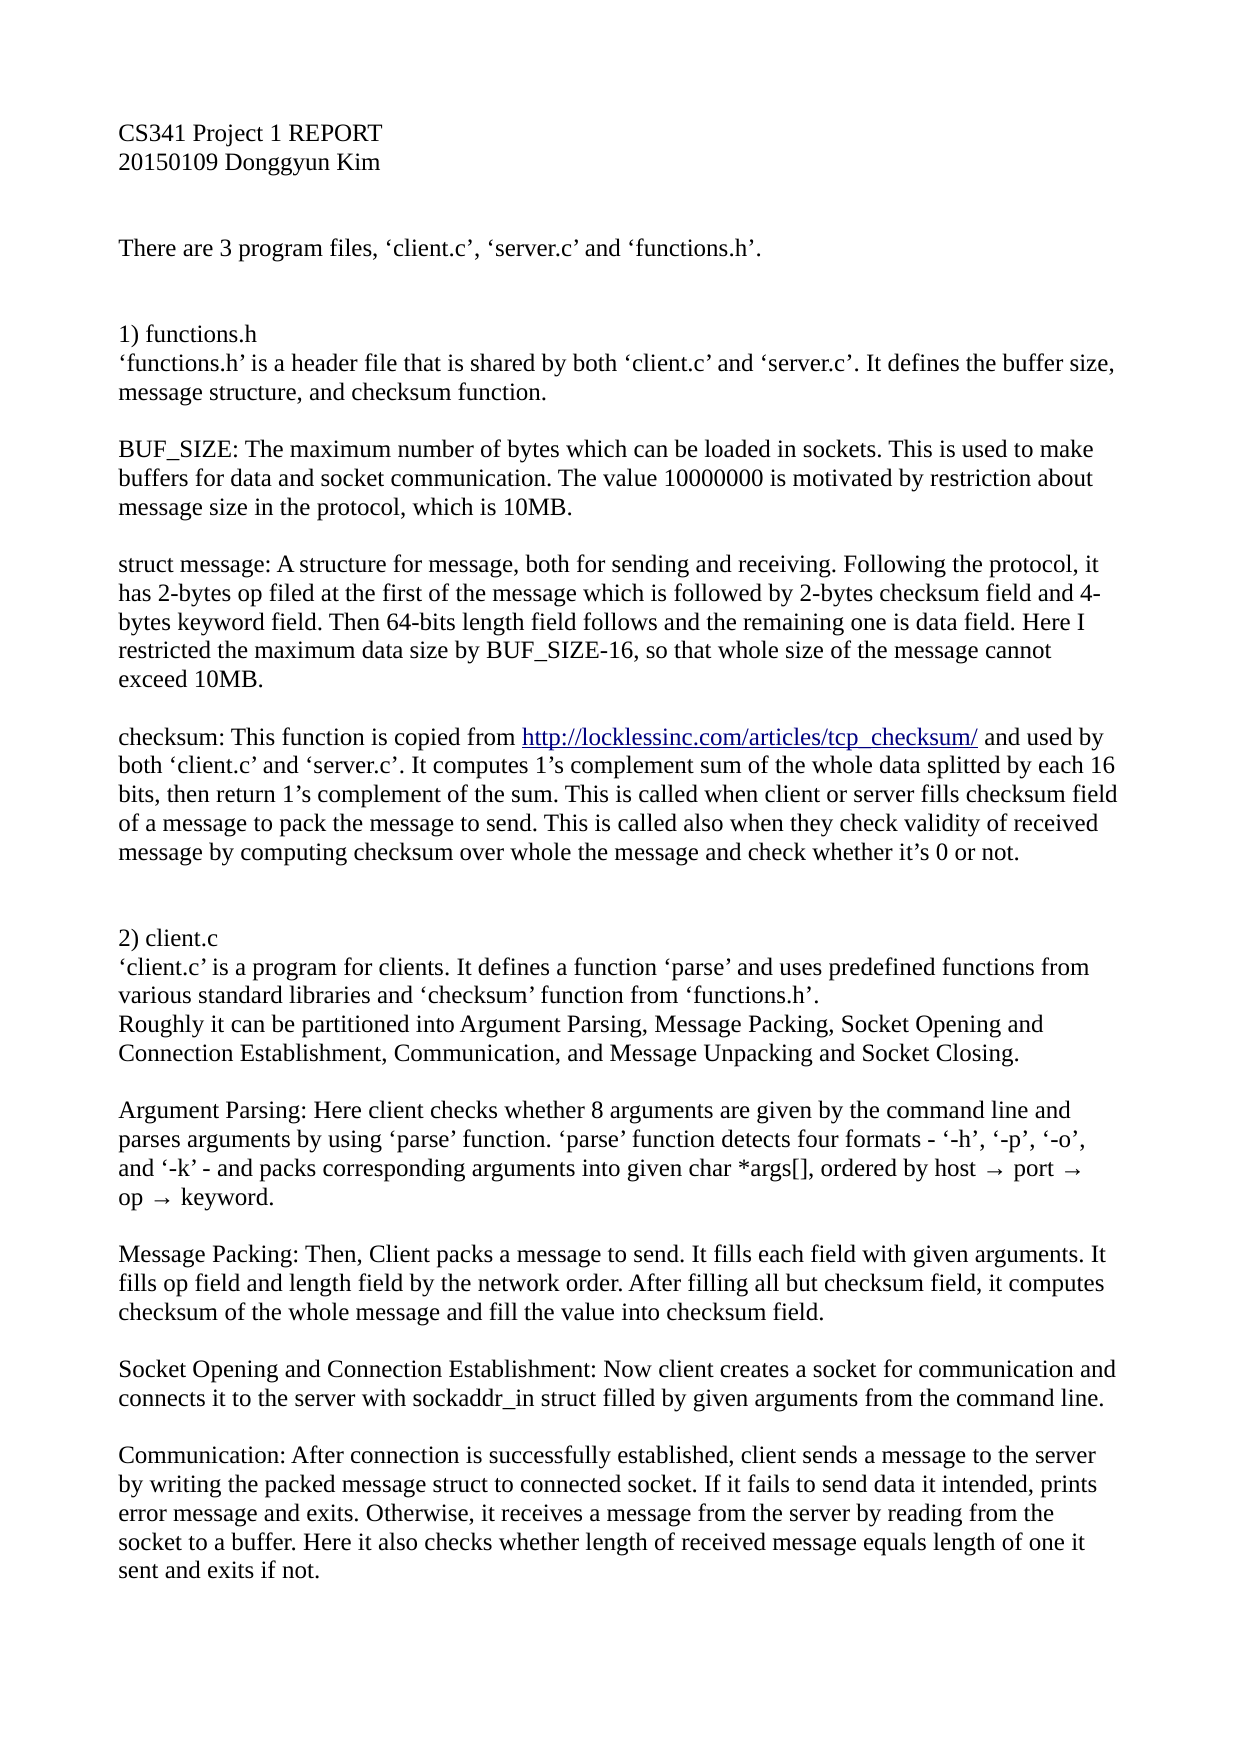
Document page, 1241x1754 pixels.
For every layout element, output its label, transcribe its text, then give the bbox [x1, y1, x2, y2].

text ‘functions.h’ is a header file that is shared by both ‘client.c’ and ‘server.c’. It defines the buffer size, message structure, and checksum function. [118, 348, 1122, 406]
text Communication: After connection is successfully established, client sends a message to the server by writing the packed message struct to connected socket. If it fails to send data it intended, prints error message and exits. Otherwise, it receives a message from the server by reading from the socket to a buffer. Here it also checks whether length of received message equals length of one it sent and exits if not. [118, 1441, 1122, 1584]
text 1) functions.h [118, 319, 1122, 348]
text CS341 Project 1 REPORT [118, 118, 1122, 147]
text BUF_SIZE: The maximum number of bytes which can be loaded in sockets. This is used to make buffers for data and socket communication. The value 10000000 is motivated by restriction about message size in the protocol, which is 10MB. [118, 434, 1122, 521]
text There are 3 program files, ‘client.c’, ‘server.c’ and ‘functions.h’. [118, 233, 1122, 262]
text Message Packing: Then, Client packs a message to send. It fills each field with given arguments. It fills op field and length field by the network order. After filling all but checksum field, it computes checksum of the whole message and fill the value into checksum field. [118, 1239, 1122, 1326]
text struct message: A structure for message, both for sending and receiving. Following the protocol, it has 2-bytes op filed at the first of the message which is followed by 2-bytes checksum field and 4-bytes keyword field. Then 64-bits length field follows and the remaining one is data field. Here I restricted the maximum data size by BUF_SIZE-16, so that whole size of the message cannot exceed 10MB. [118, 549, 1122, 693]
text ‘client.c’ is a program for clients. It defines a function ‘parse’ and uses predefined functions from various standard libraries and ‘checksum’ function from ‘functions.h’. [118, 952, 1122, 1009]
text 2) client.c [118, 923, 1122, 952]
text checksum: This function is copied from http://locklessinc.com/articles/tcp_checksum/ and used by both ‘client.c’ and ‘server.c’. It computes 1’s complement sum of the whole data splitted by each 16 bits, then return 1’s complement of the sum. This is called when client or server fills checksum field of a message to pack the message to send. This is called also when they check validity of received message by computing checksum over whole the message and check whether it’s 0 or not. [118, 722, 1122, 866]
text 20150109 Donggyun Kim [118, 147, 1122, 176]
text Socket Opening and Connection Establishment: Now client creates a socket for communication and connects it to the server with sockaddr_in struct filled by given arguments from the command line. [118, 1354, 1122, 1412]
text Roughly it can be partitioned into Argument Parsing, Message Packing, Socket Opening and Connection Establishment, Communication, and Message Unpacking and Socket Closing. [118, 1009, 1122, 1067]
text Argument Parsing: Here client checks whether 8 arguments are given by the command line and parses arguments by using ‘parse’ function. ‘parse’ function detects four formats - ‘-h’, ‘-p’, ‘-o’, and ‘-k’ - and packs corresponding arguments into given char *args[], ordered by host → port → op → keyword. [118, 1096, 1122, 1211]
